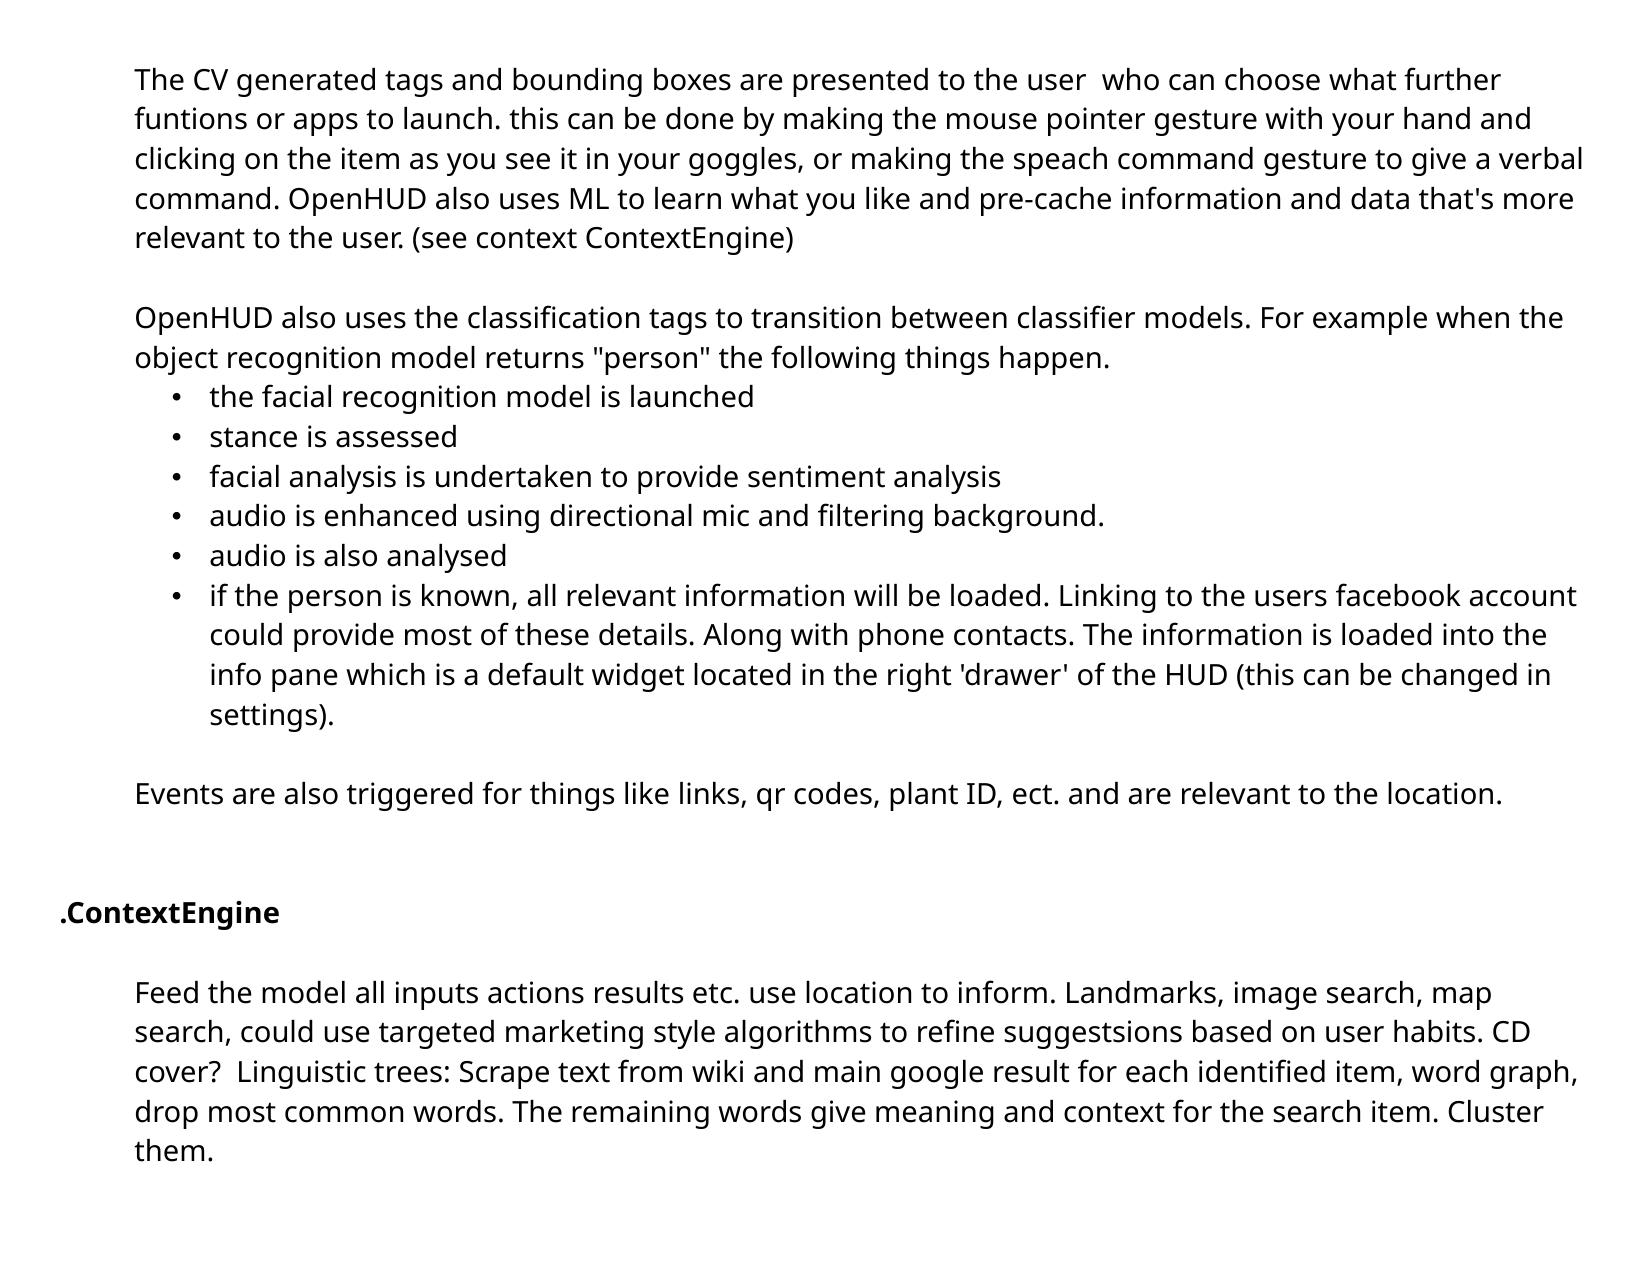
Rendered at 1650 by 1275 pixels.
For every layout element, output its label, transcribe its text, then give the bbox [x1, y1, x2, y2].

list facial analysis is undertaken to provide sentiment analysis [172, 456, 1591, 496]
list the facial recognition model is launched [172, 377, 1591, 416]
text Events are also triggered for things like links, qr codes, plant ID, ect. and are relevant to the location. [134, 773, 1591, 813]
list if the person is known, all relevant information will be loaded. Linking to the users facebook account could provide most of these details. Along with phone contacts. The information is loaded into the info pane which is a default widget located in the right 'drawer' of the HUD (this can be changed in settings). [172, 575, 1591, 734]
text Feed the model all inputs actions results etc. use location to inform. Landmarks, image search, map search, could use targeted marketing style algorithms to refine suggestsions based on user habits. CD cover? Linguistic trees: Scrape text from wiki and main google result for each identified item, word graph, drop most common words. The remaining words give meaning and context for the search item. Cluster them. [134, 972, 1591, 1170]
list audio is enhanced using directional mic and filtering background. [172, 496, 1591, 535]
list stance is assessed [172, 416, 1591, 456]
list audio is also analysed [172, 535, 1591, 575]
text .ContextEngine [59, 892, 1591, 932]
text The CV generated tags and bounding boxes are presented to the user who can choose what further funtions or apps to launch. this can be done by making the mouse pointer gesture with your hand and clicking on the item as you see it in your goggles, or making the speach command gesture to give a verbal command. OpenHUD also uses ML to learn what you like and pre-cache information and data that's more relevant to the user. (see context ContextEngine) [134, 59, 1591, 257]
text OpenHUD also uses the classification tags to transition between classifier models. For example when the object recognition model returns "person" the following things happen. [134, 297, 1591, 377]
